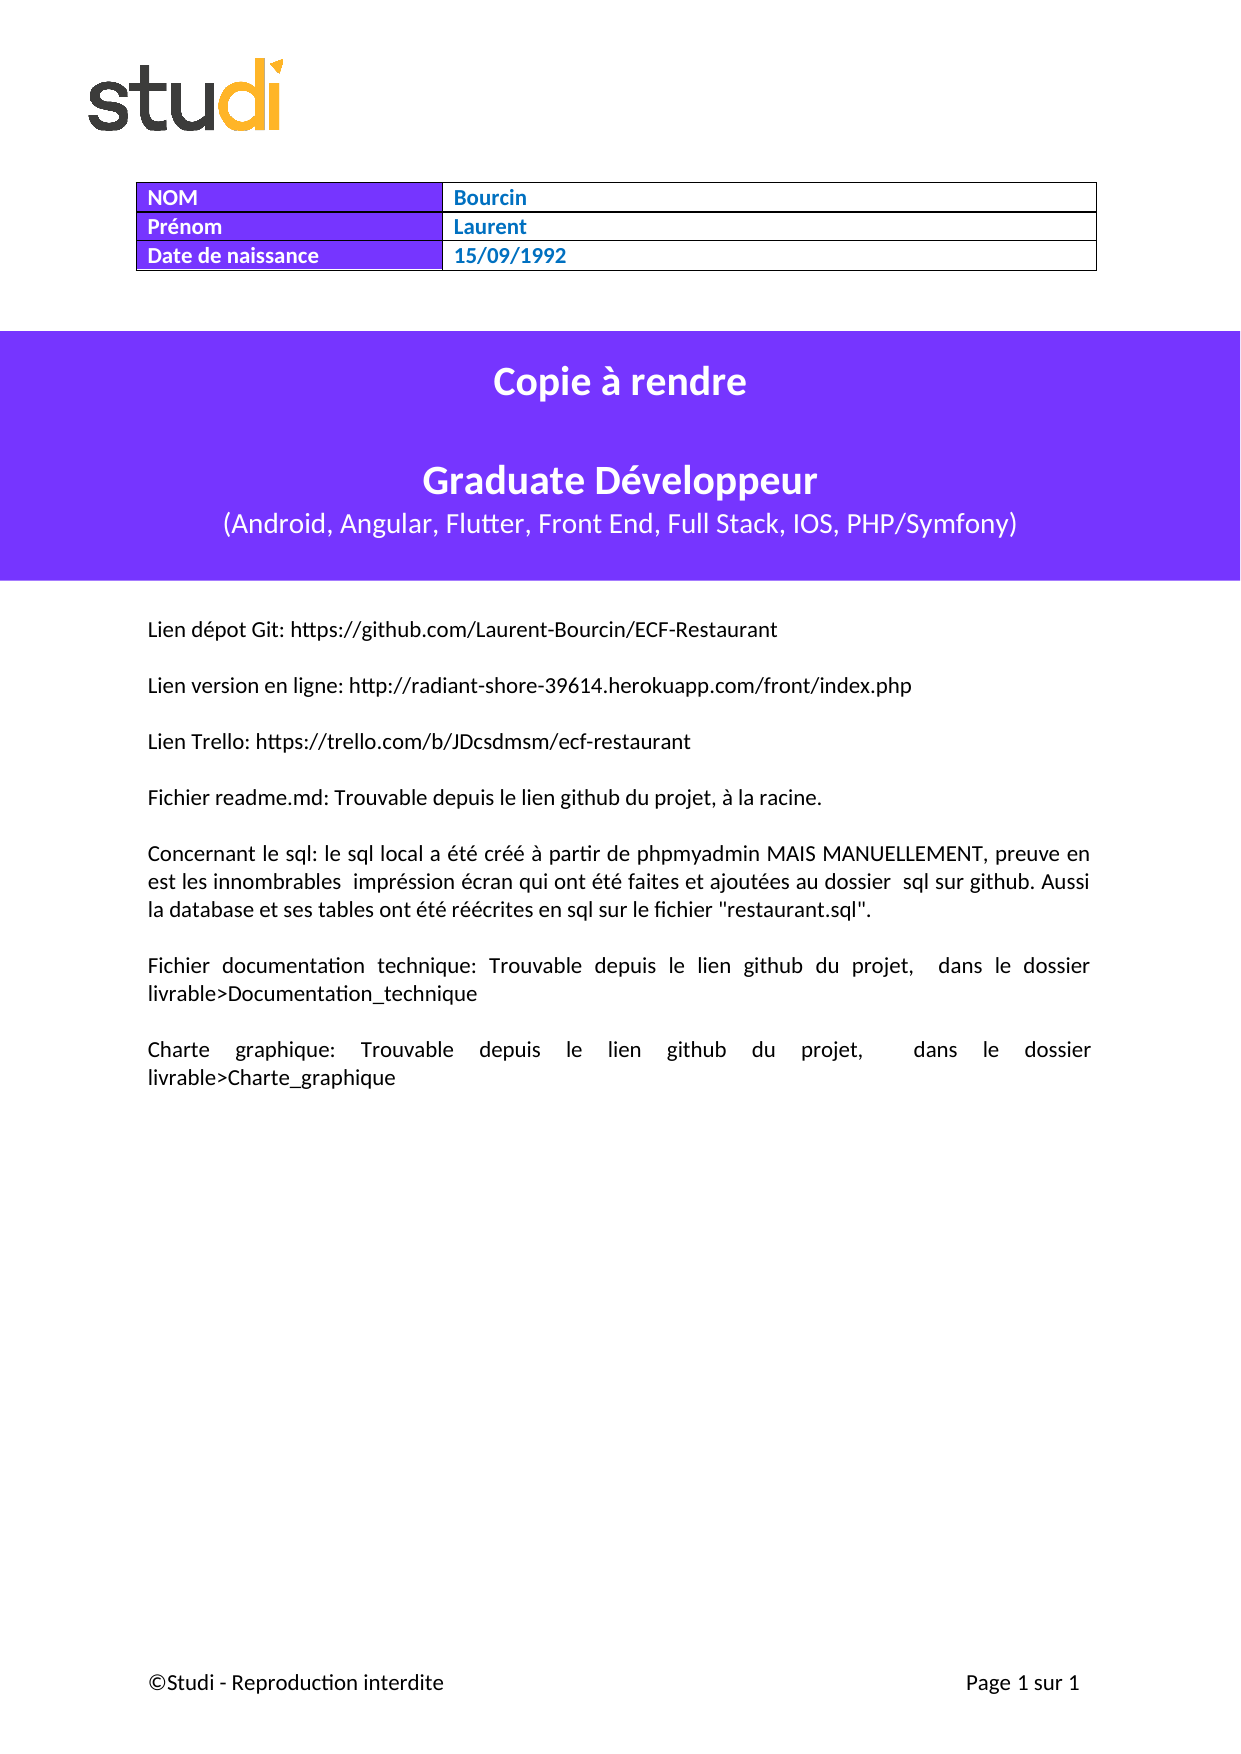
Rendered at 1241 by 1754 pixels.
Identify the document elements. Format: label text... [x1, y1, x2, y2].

picture [88, 58, 283, 131]
table_cell Prénom [137, 213, 442, 240]
text Lien dépot Git: https://github.com/Laurent-Bourcin/ECF-Restaurant [148, 615, 1093, 643]
table_cell Date de naissance [137, 241, 442, 269]
text Lien version en ligne: http://radiant-shore-39614.herokuapp.com/front/index.php [148, 671, 1093, 699]
table_cell Laurent [443, 213, 1096, 240]
table_header NOM [137, 183, 442, 211]
text Fichier readme.md: Trouvable depuis le lien github du projet, à la racine. [148, 783, 1093, 811]
table_cell 15/09/1992 [443, 241, 1096, 269]
text Lien Trello: https://trello.com/b/JDcsdmsm/ecf-restaurant [148, 727, 1093, 755]
text Fichier documentation technique: Trouvable depuis le lien github du projet, dans le dossier livrable>Documentation_technique [148, 951, 1093, 1007]
table_header Bourcin [443, 183, 1096, 211]
text Charte graphique: Trouvable depuis le lien github du projet, dans le dossier livrable>Charte_graphique [148, 1036, 1093, 1092]
text Concernant le sql: le sql local a été créé à partir de phpmyadmin MAIS MANUELLEMENT, preuve en est les innombrables impréssion écran qui ont été faites et ajoutées au dossier sql sur github. Aussi la database et ses tables ont été réécrites en sql sur le fichier "restaurant.sql". [148, 839, 1093, 923]
